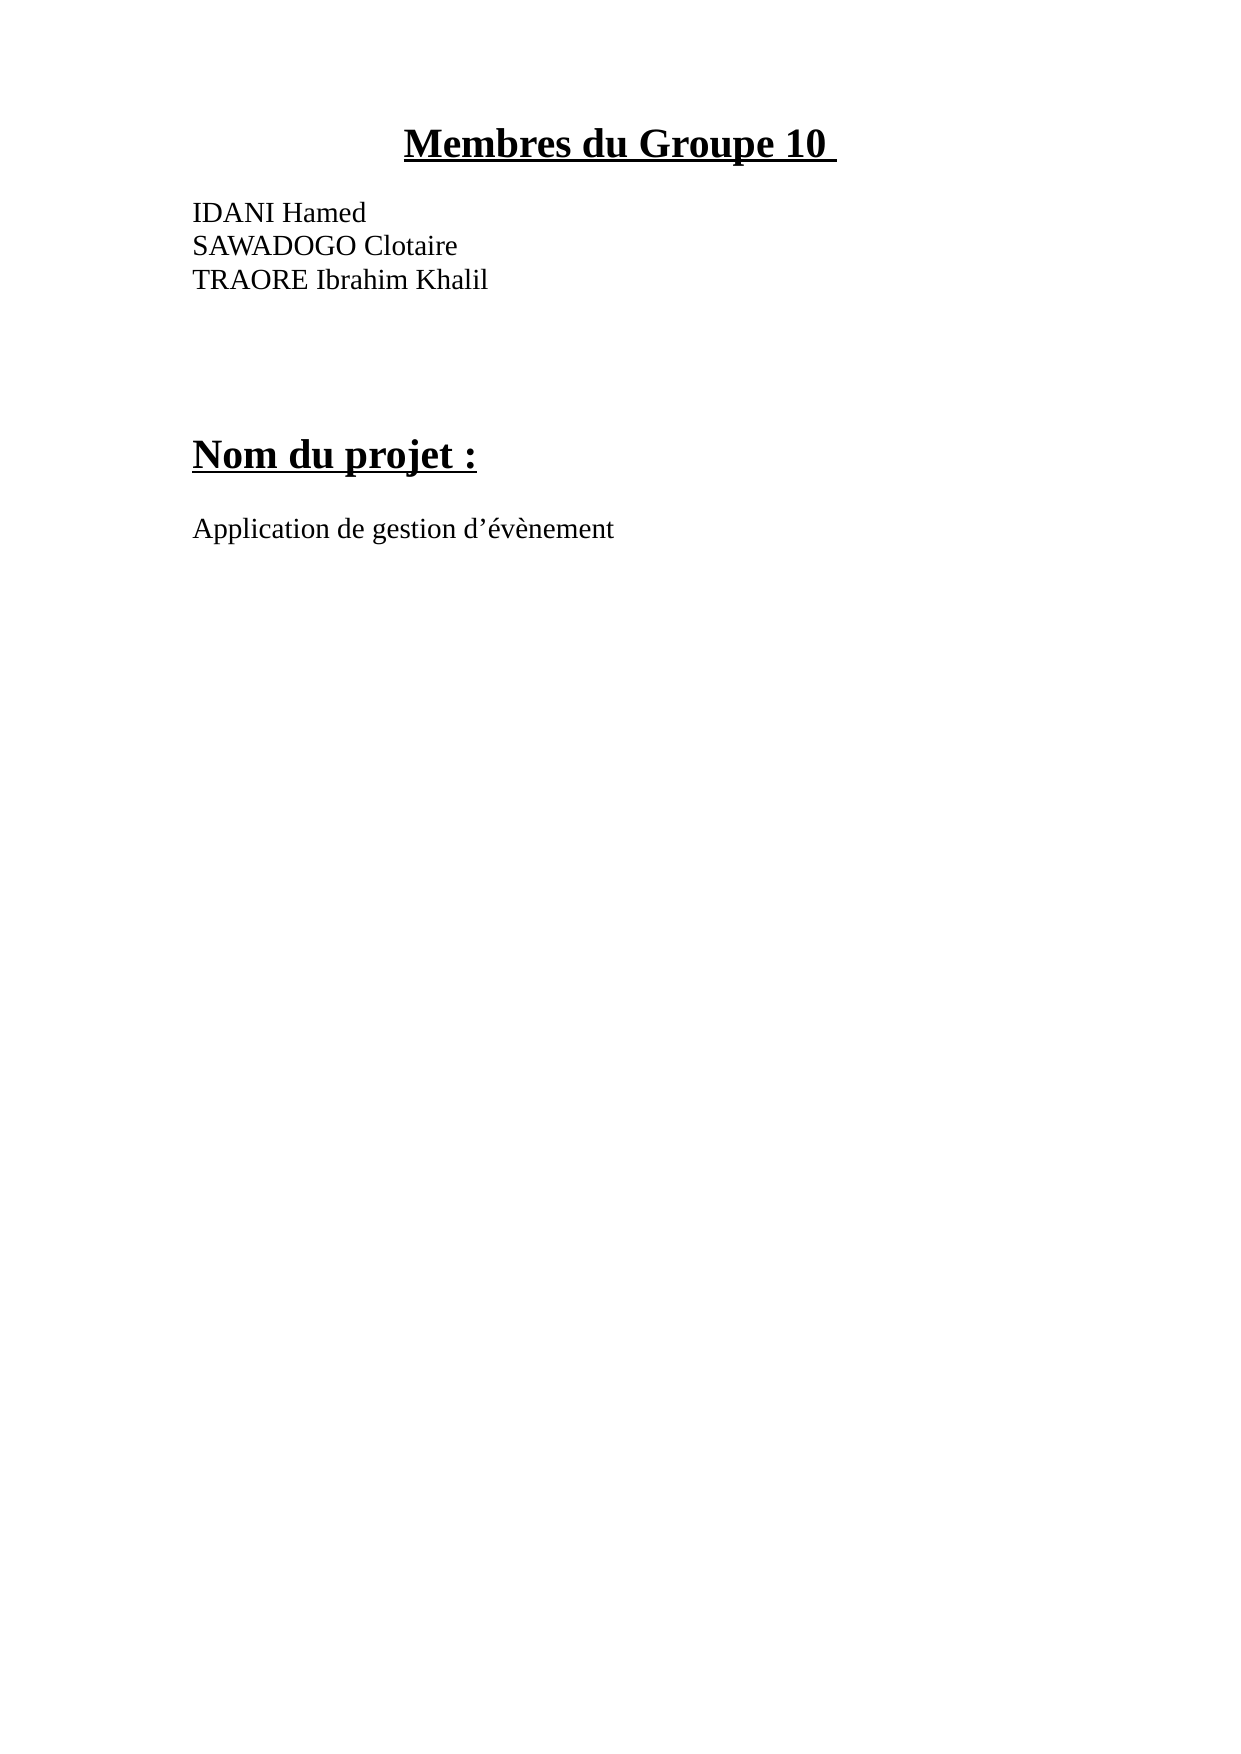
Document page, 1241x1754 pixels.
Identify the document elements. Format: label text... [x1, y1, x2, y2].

text Membres du Groupe 10 [118, 118, 1122, 166]
text TRAORE Ibrahim Khalil [118, 262, 1122, 295]
text Application de gestion d’évènement [118, 511, 1122, 544]
text Nom du projet : [118, 429, 1122, 477]
text IDANI Hamed [118, 195, 1122, 228]
text SAWADOGO Clotaire [118, 228, 1122, 262]
